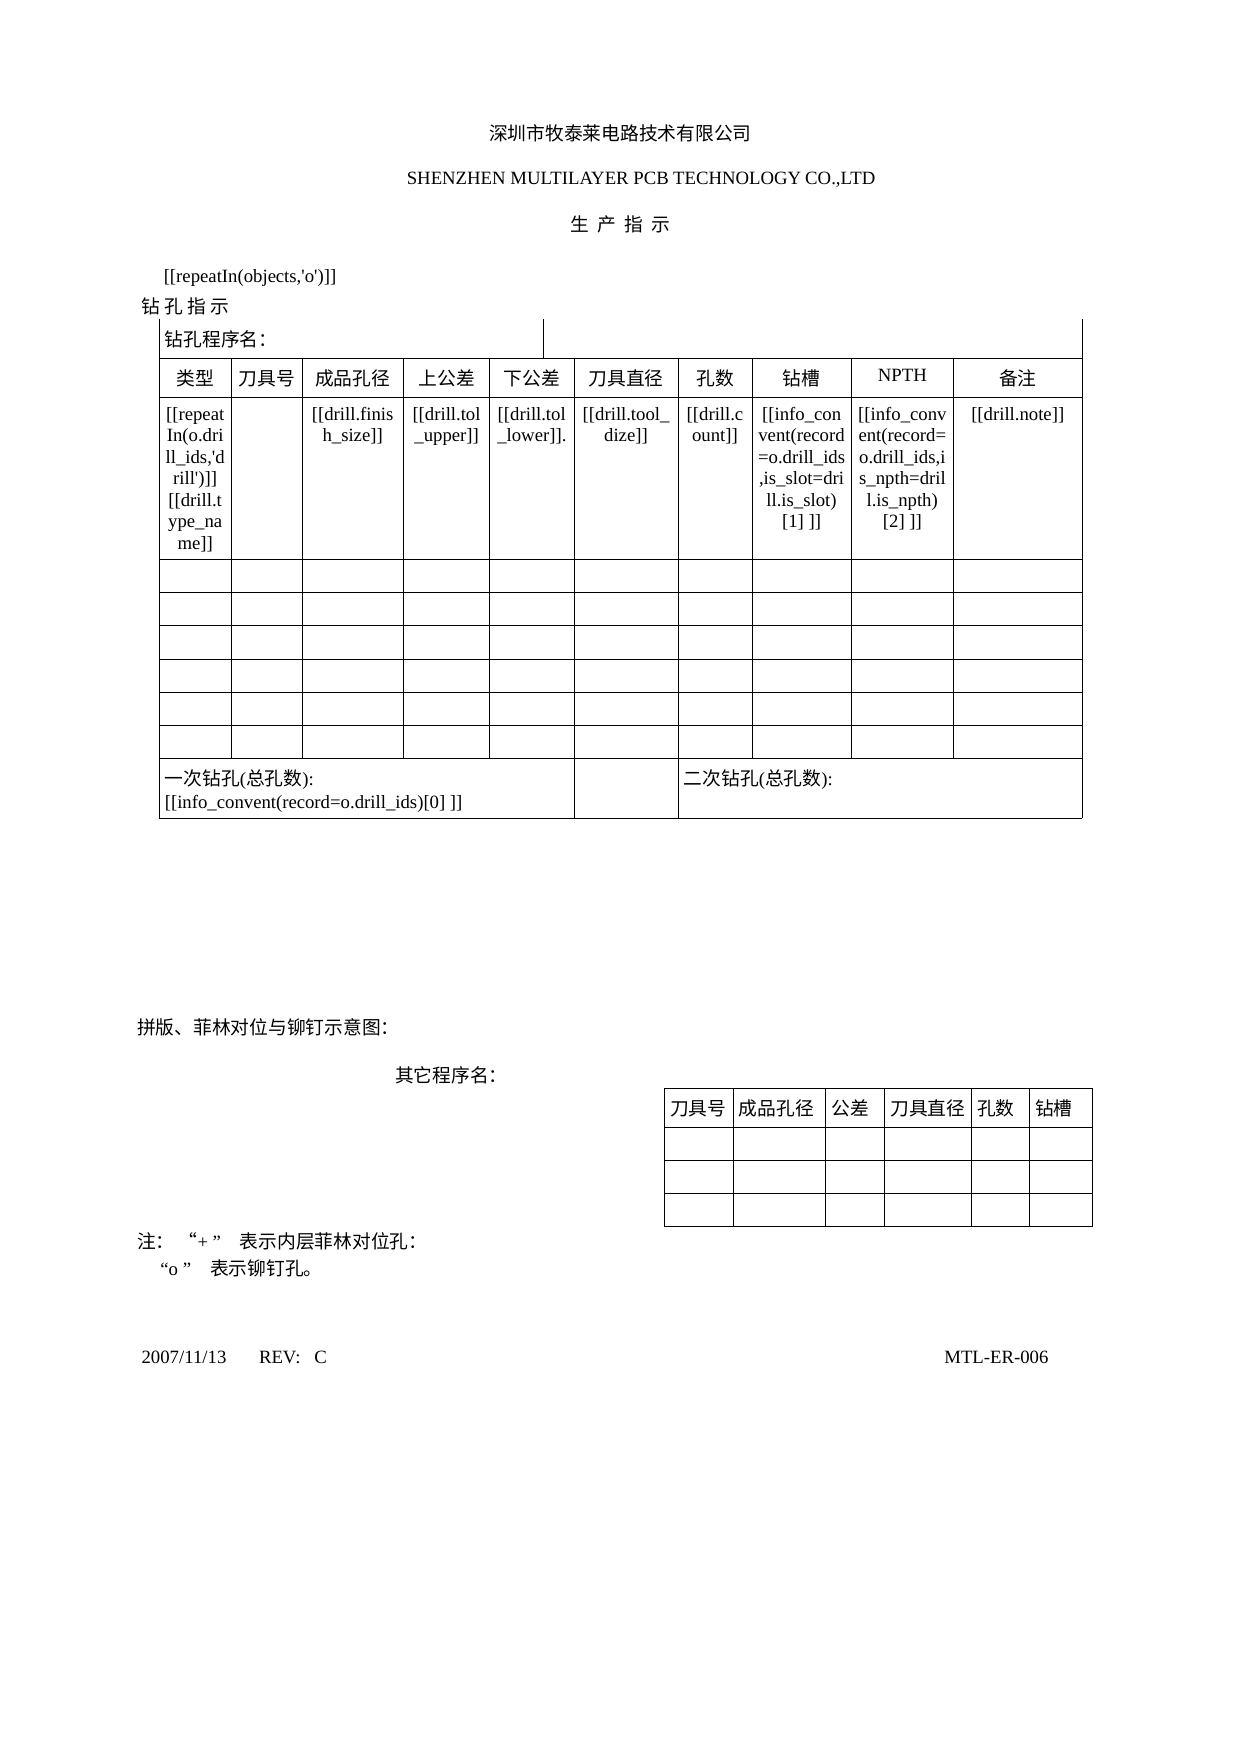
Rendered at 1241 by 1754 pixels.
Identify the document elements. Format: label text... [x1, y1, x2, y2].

table_cell [404, 593, 489, 625]
table_cell [972, 1128, 1029, 1160]
table_cell [232, 626, 302, 658]
table_cell [954, 660, 1082, 692]
table_cell [[drill.count]] [679, 398, 752, 559]
table_cell [852, 560, 953, 592]
table_cell [679, 593, 752, 625]
table_cell [490, 726, 574, 758]
table_cell 上公差 [404, 359, 489, 397]
table_header 成品孔径 [734, 1089, 825, 1127]
table_cell [972, 1194, 1029, 1226]
table_header [544, 319, 1082, 358]
table_cell [575, 693, 678, 725]
table_cell [954, 693, 1082, 725]
table_cell [575, 726, 678, 758]
table_cell [679, 626, 752, 658]
table_cell [885, 1128, 971, 1160]
text 深圳市牧泰莱电路技术有限公司 [118, 118, 1122, 145]
table_cell 备注 [954, 359, 1082, 397]
table_cell [303, 560, 403, 592]
table_cell [753, 593, 851, 625]
table_cell [[drill.tool_dize]] [575, 398, 678, 559]
table_cell [679, 660, 752, 692]
table_cell [303, 593, 403, 625]
table_cell [575, 593, 678, 625]
table_cell [[drill.note]] [954, 398, 1082, 559]
text “o ” 表示铆钉孔。 [118, 1254, 1122, 1281]
table_cell [575, 759, 678, 818]
table_cell [490, 660, 574, 692]
table_cell [232, 398, 302, 559]
table_cell [972, 1161, 1029, 1193]
table_cell [826, 1161, 884, 1193]
table_cell [404, 693, 489, 725]
text 2007/11/13 REV: C MTL-ER-006 [118, 1346, 1122, 1367]
text 注： “+ ” 表示内层菲林对位孔： [118, 1226, 1122, 1254]
table_cell [160, 626, 231, 658]
table_cell [852, 626, 953, 658]
text 其它程序名： [118, 1061, 1122, 1088]
table_header 公差 [826, 1089, 884, 1127]
table_cell [303, 626, 403, 658]
table_cell [665, 1194, 733, 1226]
table_cell [753, 726, 851, 758]
table_cell [734, 1194, 825, 1226]
table_cell [852, 693, 953, 725]
table_cell [885, 1161, 971, 1193]
table_header 孔数 [972, 1089, 1029, 1127]
table_cell [232, 660, 302, 692]
table_cell 下公差 [490, 359, 574, 397]
table_cell [160, 726, 231, 758]
table_cell [232, 593, 302, 625]
table_cell [490, 626, 574, 658]
table_cell [826, 1194, 884, 1226]
table_cell 孔数 [679, 359, 752, 397]
table_cell [404, 660, 489, 692]
table_cell [303, 660, 403, 692]
table_cell 成品孔径 [303, 359, 403, 397]
table_header [[repeatIn(objects,'o')]] [159, 260, 1083, 292]
table_cell [954, 593, 1082, 625]
table_cell [404, 726, 489, 758]
table_cell [753, 560, 851, 592]
table_cell [232, 560, 302, 592]
table_cell [1030, 1128, 1092, 1160]
table_cell 二次钻孔(总孔数): [679, 759, 1082, 818]
table_cell NPTH [852, 359, 953, 397]
table_cell [[info_convent(record=o.drill_ids,is_slot=drill.is_slot)[1] ]] [753, 398, 851, 559]
table_cell [232, 726, 302, 758]
table_cell [665, 1161, 733, 1193]
table_cell [734, 1161, 825, 1193]
table_cell [753, 626, 851, 658]
table_cell 类型 [160, 359, 231, 397]
table_cell [490, 693, 574, 725]
table_cell [490, 593, 574, 625]
table_cell [852, 593, 953, 625]
table_cell [160, 560, 231, 592]
table_cell [303, 693, 403, 725]
table_cell [1030, 1161, 1092, 1193]
table_header 刀具直径 [885, 1089, 971, 1127]
table_cell [885, 1194, 971, 1226]
table_cell 钻槽 [753, 359, 851, 397]
table_cell [160, 693, 231, 725]
table_cell [[repeatIn(o.drill_ids,'drill')]] [[drill.type_name]] [160, 398, 231, 559]
table_cell [679, 693, 752, 725]
table_cell [404, 626, 489, 658]
table_cell 一次钻孔(总孔数):[[info_convent(record=o.drill_ids)[0] ]] [160, 759, 574, 818]
table_cell [404, 560, 489, 592]
text 生 产 指 示 [118, 210, 1122, 237]
table_header 刀具号 [665, 1089, 733, 1127]
table_cell [679, 726, 752, 758]
table_cell [[drill.tol_upper]] [404, 398, 489, 559]
table_cell [954, 726, 1082, 758]
table_header 钻槽 [1030, 1089, 1092, 1127]
table_cell [[drill.finish_size]] [303, 398, 403, 559]
table_cell [303, 726, 403, 758]
table_cell [575, 660, 678, 692]
text 钻 孔 指 示 [118, 292, 1122, 319]
table_cell [753, 693, 851, 725]
table_cell [954, 626, 1082, 658]
table_cell [160, 593, 231, 625]
table_cell [[info_convent(record=o.drill_ids,is_npth=drill.is_npth)[2] ]] [852, 398, 953, 559]
table_cell [[drill.tol_lower]]. [490, 398, 574, 559]
table_cell [232, 693, 302, 725]
table_cell [575, 560, 678, 592]
table_cell [852, 726, 953, 758]
table_cell [679, 560, 752, 592]
table_cell [852, 660, 953, 692]
table_cell [575, 626, 678, 658]
text SHENZHEN MULTILAYER PCB TECHNOLOGY CO.,LTD [118, 167, 1122, 188]
table_cell [665, 1128, 733, 1160]
table_cell [954, 560, 1082, 592]
table_cell [826, 1128, 884, 1160]
table_cell [753, 660, 851, 692]
table_cell 刀具号 [232, 359, 302, 397]
table_header 钻孔程序名： [160, 319, 543, 358]
table_cell [490, 560, 574, 592]
table_cell 刀具直径 [575, 359, 678, 397]
table_cell [1030, 1194, 1092, 1226]
table_cell [160, 660, 231, 692]
text 拼版、菲林对位与铆钉示意图： [118, 1012, 1122, 1039]
table_cell [734, 1128, 825, 1160]
